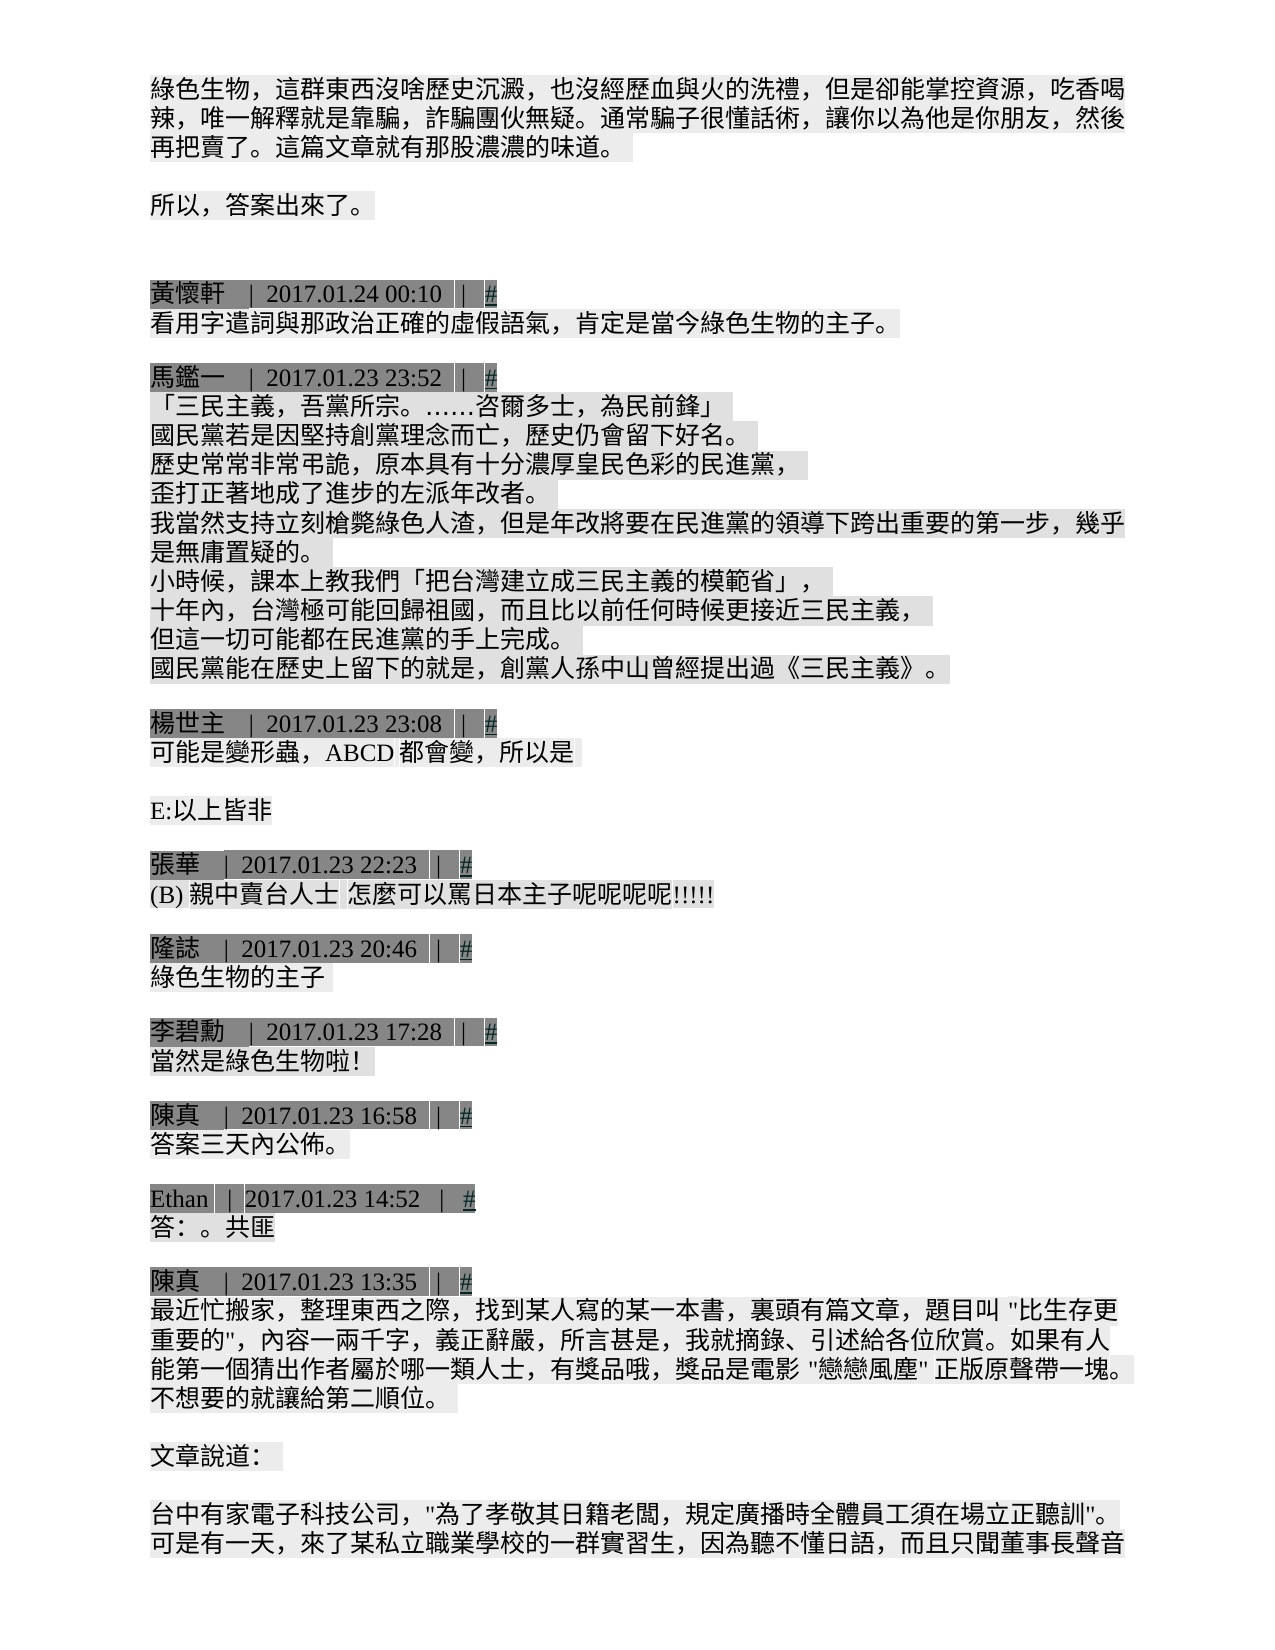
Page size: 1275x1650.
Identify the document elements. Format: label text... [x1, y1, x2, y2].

text 「三民主義，吾黨所宗。……咨爾多士，為民前鋒」 國民黨若是因堅持創黨理念而亡，歷史仍會留下好名。 歷史常常非常弔詭，原本具有十分濃厚皇民色彩的民進黨， 歪打正著地成了進步的左派年改者。 我當然支持立刻槍斃綠色人渣，但是年改將要在民進黨的領導下跨出重要的第一步，幾乎是無庸置疑的。 小時候，課本上教我們「把台灣建立成三民主義的模範省」， 十年內，台灣極可能回歸祖國，而且比以前任何時候更接近三民主義， 但這一切可能都在民進黨的手上完成。 國民黨能在歷史上留下的就是，創黨人孫中山曾經提出過《三民主義》。 [150, 392, 1125, 684]
text 楊世主 | 2017.01.23 23:08 | # [150, 709, 1125, 738]
text 陳真 | 2017.01.23 16:58 | # [150, 1101, 1125, 1130]
text (B) 親中賣台人士 怎麼可以罵日本主子呢呢呢呢!!!!! [150, 880, 1125, 909]
text 看用字遣詞與那政治正確的虛假語氣，肯定是當今綠色生物的主子。 [150, 309, 1125, 338]
text Ethan | 2017.01.23 14:52 | # [150, 1184, 1125, 1213]
text 當然是綠色生物啦！ [150, 1047, 1125, 1076]
text 我覺得陳真醫師出的是很簡單的判斷題，但是大家還是一本正經的在做選擇題。 這麽熱鬧，那我也玩。 綠色生物的主子，台灣人死活他都不管，哪有閑工夫管你尊嚴，排除。 共匪，從來都是要麽忍你要麽幹你。不會提倡甘地的不合作精神，也不會做呼籲大家寧為玉碎不為瓦全這種死道友不死貧道的事，排除。 親中賣臺人士，這幫人以前在大陸是親美賣中人士，說白了就是一群買辦。歷史悠久，配方不變，還是那股熟悉的味道。他們也不會“自降身份”用這麽low的語言來挺勞工，排除。 綠色生物，這群東西沒啥歷史沉澱，也沒經歷血與火的洗禮，但是卻能掌控資源，吃香喝辣，唯一解釋就是靠騙，詐騙團伙無疑。通常騙子很懂話術，讓你以為他是你朋友，然後再把賣了。這篇文章就有那股濃濃的味道。 所以，答案出來了。 [150, 75, 1125, 220]
text 隆誌 | 2017.01.23 20:46 | # [150, 934, 1125, 963]
text 張華 | 2017.01.23 22:23 | # [150, 850, 1125, 880]
text 綠色生物的主子 [150, 963, 1125, 992]
text 答案三天內公佈。 [150, 1130, 1125, 1159]
text 答：。共匪 [150, 1213, 1125, 1242]
text 李碧勳 | 2017.01.23 17:28 | # [150, 1017, 1125, 1047]
text 黃懷軒 | 2017.01.24 00:10 | # [150, 279, 1125, 309]
text 可能是變形蟲，ABCD都會變，所以是 E:以上皆非 [150, 738, 1125, 825]
text 馬鑑一 | 2017.01.23 23:52 | # [150, 363, 1125, 392]
text 最近忙搬家，整理東西之際，找到某人寫的某一本書，裏頭有篇文章，題目叫 "比生存更重要的"，內容一兩千字，義正辭嚴，所言甚是，我就摘錄、引述給各位欣賞。如果有人能第一個猜出作者屬於哪一類人士，有獎品哦，獎品是電影 "戀戀風塵" 正版原聲帶一塊。不想要的就讓給第二順位。 文章說道： 台中有家電子科技公司，"為了孝敬其日籍老闆，規定廣播時全體員工須在場立正聽訓"。可是有一天，來了某私立職業學校的一群實習生，因為聽不懂日語，而且只聞董事長聲音不見其人，於是立正兩分鐘後便紛紛自行坐下聆聽。此事觸怒了該廠日籍經理，"除了痛斥學生外"，並揚言要將出言據理力爭的某位學生開除，結果五十餘名實習生決定同進退，自動請辭。 作者說： "這是一則雖義憤填膺卻也大快人心的消息。日本財閥沾其軍閥之光，戰前享有大東亞帝國的甜頭，戰後猶難忘舊夢綿綿，沉迷於殖民時代的威福，時時刻刻垂涎魚肉人民的樂趣，只要有機可乘，便故態復萌，真是 '巴格阿魯'！" "可憐台灣同胞經過日本半個世紀的蹂躪欺壓，少數人竟然軟了半截骨頭，遇到日本人便低聲下氣，什麼都不敢做主。" 作者又說： "這種認命的性格被日本人所牢牢把握住，於是生殺予奪，愛惡隨心，日人奴化政策的餘音，居然迄今猶繞樑在耳。卻又何等可喜，台灣年輕一代已經把脊椎挺起來，而且挺得很筆直了！" 不過，作者譴責該科技公司的員工為何從來不敢反抗，卻是由一些職校實習生帶頭抗議。作者說，"一般員工固然無知無識的居多，卻也不乏高級職位者"，何以如此不明大義，為虎作倀？ 作者文末鼓勵大家，"不要畏懼"，也不要只在乎飯碗，因為世上還有比生存更重要的事。"假設人人都有寧為玉碎不為瓦全的覺悟，老闆們又其奈我何？(甘地的)不合作主義是真可以派上用場的，因為到頭來投降的將是那自以為是、其實什麼都不是的日籍大財閥。" 作者結論說： "不合作是需要高度勇氣的，至少要有置諸死地而後生的體認，以及餓死事小失節事大的情操。" 不過，作者說，餓死沒什麼。"畢竟人生自古誰無死，而天地間還有比生命更真、更善、更美的尊嚴與榮耀啊。" 文章內容大致如此，請問作者是： (A) 綠色生物。 (B) 親中賣台人士。 (C) 共匪。 (D) 綠色生物的主子。 (E) 以上皆非。 這題很重要哦。估計若能答對者，歷史思想程度至少達幼稚園大班以上。在這鬼島上，幼稚園大班以上的歷史學程度已經算是奇葩了，一般人都還停留在阿米巴原蟲的階段。 請作答。 [150, 1296, 1125, 1558]
text 陳真 | 2017.01.23 13:35 | # [150, 1267, 1125, 1296]
